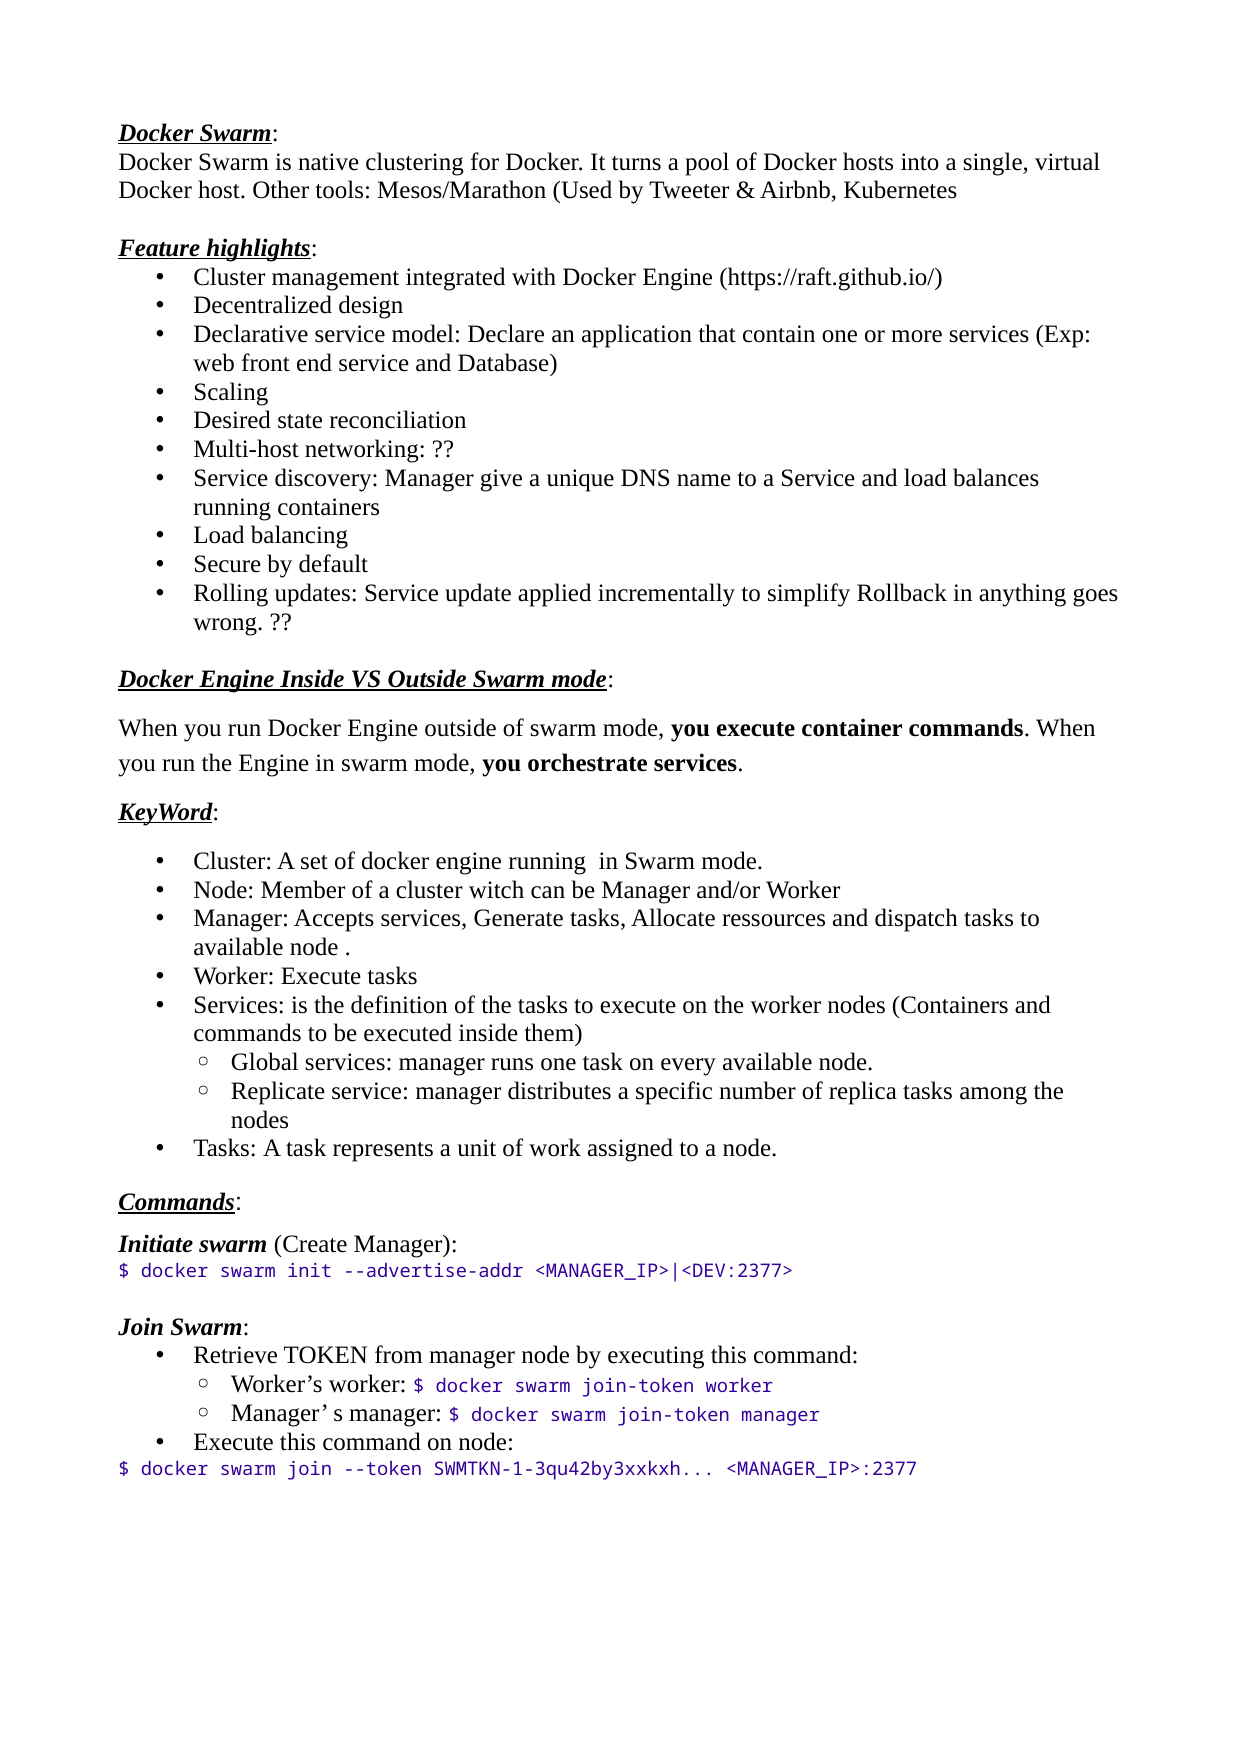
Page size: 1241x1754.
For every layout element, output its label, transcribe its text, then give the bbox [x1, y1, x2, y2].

list Cluster management integrated with Docker Engine (https://raft.github.io/) [156, 262, 1122, 291]
list Manager: Accepts services, Generate tasks, Allocate ressources and dispatch tasks to available node . [156, 903, 1122, 961]
list Worker: Execute tasks [156, 961, 1122, 990]
text Join Swarm: [118, 1312, 1122, 1340]
list Service discovery: Manager give a unique DNS name to a Service and load balances running containers [156, 463, 1122, 521]
list Desired state reconciliation [156, 406, 1122, 434]
text Docker Swarm: [118, 118, 1122, 147]
list Global services: manager runs one task on every available node. [193, 1047, 1122, 1076]
text Docker Engine Inside VS Outside Swarm mode: [118, 664, 1122, 693]
list Multi-host networking: ?? [156, 434, 1122, 463]
text $ docker swarm join --token SWMTKN-1-3qu42by3xxkxh... <MANAGER_IP>:2377 [118, 1455, 1122, 1481]
text Docker Swarm is native clustering for Docker. It turns a pool of Docker hosts into a single, virtual Docker host. Other tools: Mesos/Marathon (Used by Tweeter & Airbnb, Kubernetes [118, 147, 1122, 204]
list Tasks: A task represents a unit of work assigned to a node. [156, 1133, 1122, 1162]
list Scaling [156, 377, 1122, 406]
text KeyWord: [118, 797, 1122, 826]
list Decentralized design [156, 291, 1122, 319]
list Rolling updates: Service update applied incrementally to simplify Rollback in anything goes wrong. ?? [156, 578, 1122, 636]
list Secure by default [156, 549, 1122, 578]
text When you run Docker Engine outside of swarm mode, you execute container commands. When you run the Engine in swarm mode, you orchestrate services. [118, 713, 1122, 777]
text Initiate swarm (Create Manager): [118, 1229, 1122, 1257]
list Declarative service model: Declare an application that contain one or more services (Exp: web front end service and Database) [156, 319, 1122, 377]
text Feature highlights: [118, 233, 1122, 262]
list Load balancing [156, 521, 1122, 549]
text $ docker swarm init --advertise-addr <MANAGER_IP>|<DEV:2377> [118, 1257, 1122, 1283]
list Cluster: A set of docker engine running in Swarm mode. [156, 846, 1122, 875]
list Replicate service: manager distributes a specific number of replica tasks among the nodes [193, 1076, 1122, 1133]
subtitle Commands: [118, 1187, 1122, 1216]
list Node: Member of a cluster witch can be Manager and/or Worker [156, 875, 1122, 903]
list Worker’s worker: $ docker swarm join-token worker [193, 1369, 1122, 1398]
list Retrieve TOKEN from manager node by executing this command: [156, 1340, 1122, 1369]
list Services: is the definition of the tasks to execute on the worker nodes (Containers and commands to be executed inside them) [156, 990, 1122, 1047]
list Manager’ s manager: $ docker swarm join-token manager [193, 1398, 1122, 1427]
list Execute this command on node: [156, 1427, 1122, 1455]
